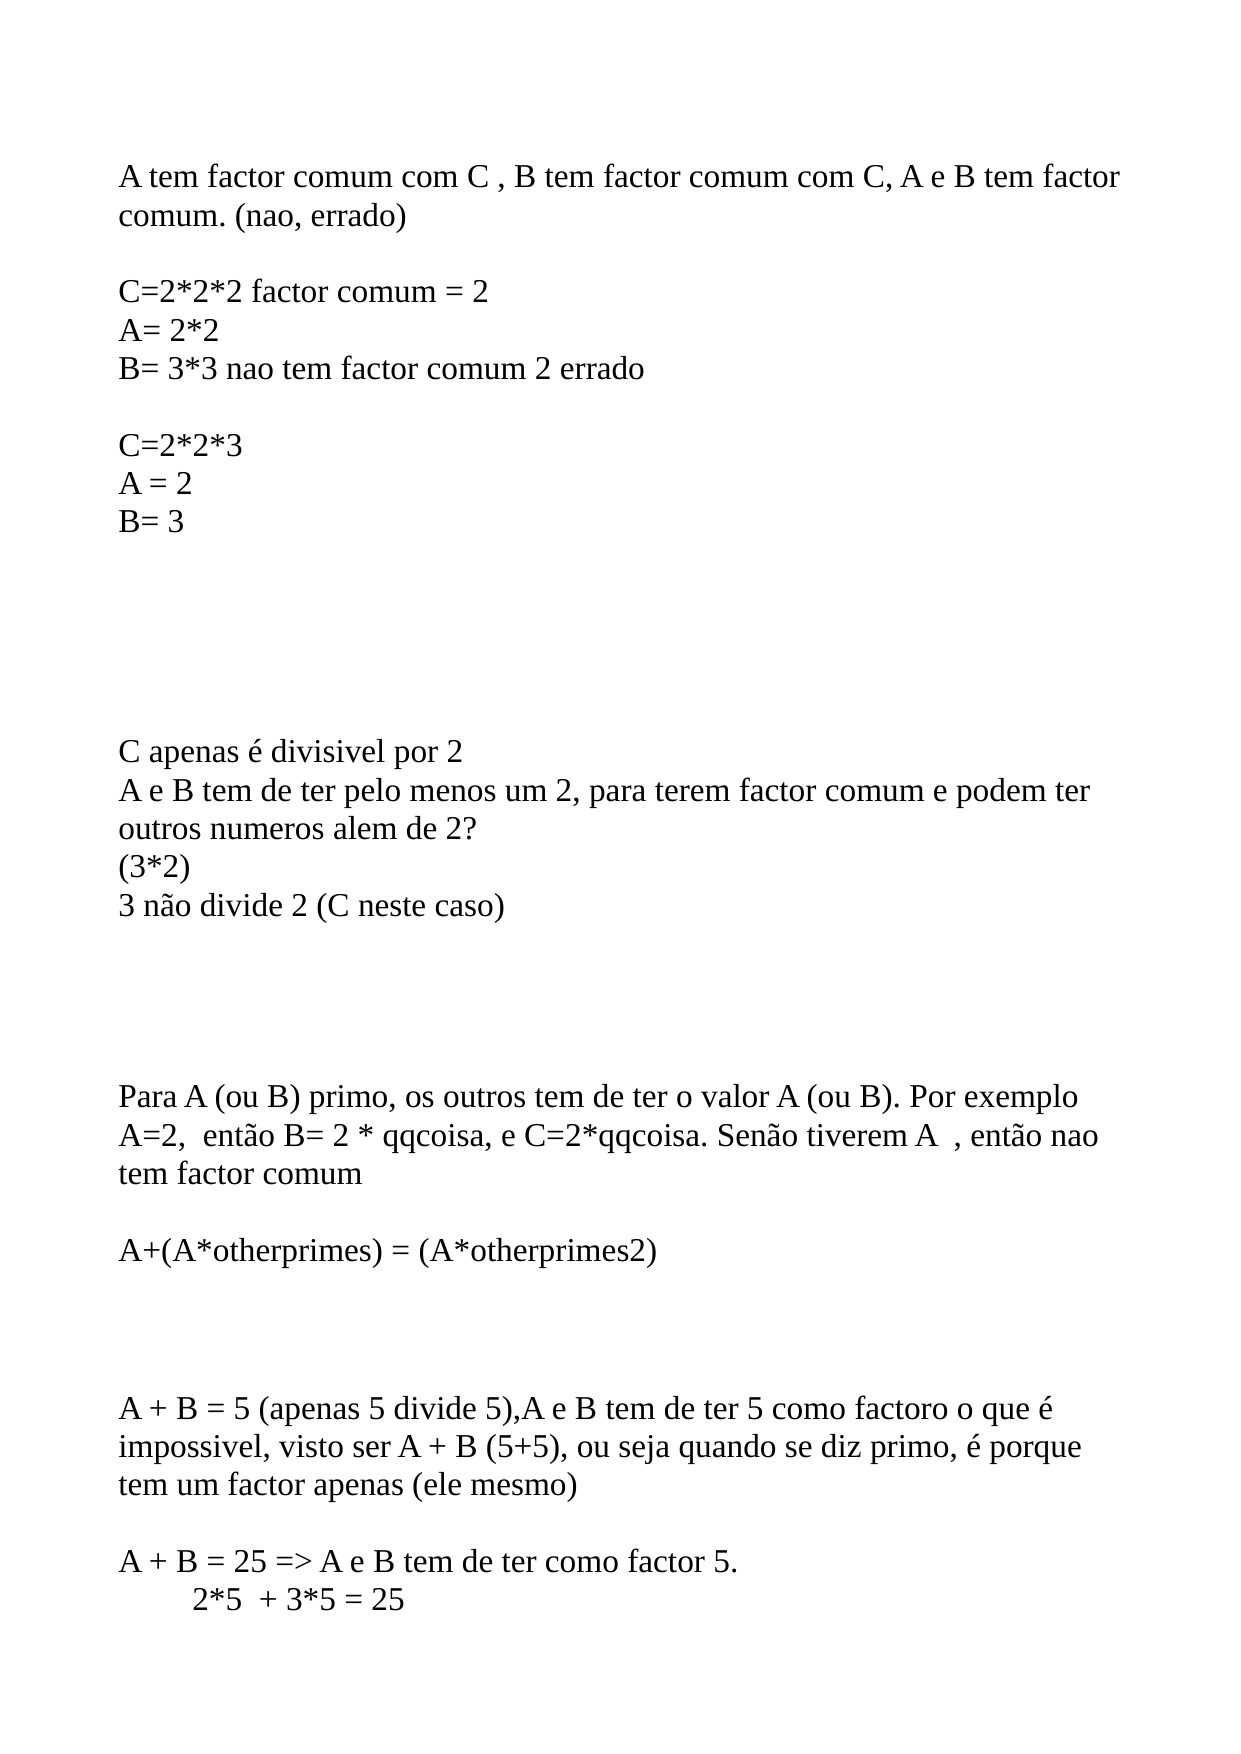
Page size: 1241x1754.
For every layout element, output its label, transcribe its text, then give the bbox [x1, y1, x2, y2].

text C=2*2*2 factor comum = 2 [118, 271, 1122, 310]
text A + B = 5 (apenas 5 divide 5),A e B tem de ter 5 como factoro o que é impossivel, visto ser A + B (5+5), ou seja quando se diz primo, é porque tem um factor apenas (ele mesmo) [118, 1388, 1122, 1503]
text B= 3 [118, 501, 1122, 540]
text B= 3*3 nao tem factor comum 2 errado [118, 348, 1122, 386]
text 3 não divide 2 (C neste caso) [118, 885, 1122, 923]
text A e B tem de ter pelo menos um 2, para terem factor comum e podem ter outros numeros alem de 2? [118, 770, 1122, 846]
text A= 2*2 [118, 310, 1122, 348]
text (3*2) [118, 846, 1122, 885]
text A tem factor comum com C , B tem factor comum com C, A e B tem factor comum. (nao, errado) [118, 156, 1122, 233]
text A + B = 25 => A e B tem de ter como factor 5. [118, 1541, 1122, 1579]
text 2*5 + 3*5 = 25 [118, 1579, 1122, 1618]
text A = 2 [118, 463, 1122, 501]
text A+(A*otherprimes) = (A*otherprimes2) [118, 1230, 1122, 1268]
text Para A (ou B) primo, os outros tem de ter o valor A (ou B). Por exemplo A=2, então B= 2 * qqcoisa, e C=2*qqcoisa. Senão tiverem A , então nao tem factor comum [118, 1076, 1122, 1191]
text C=2*2*3 [118, 425, 1122, 463]
text C apenas é divisivel por 2 [118, 731, 1122, 770]
